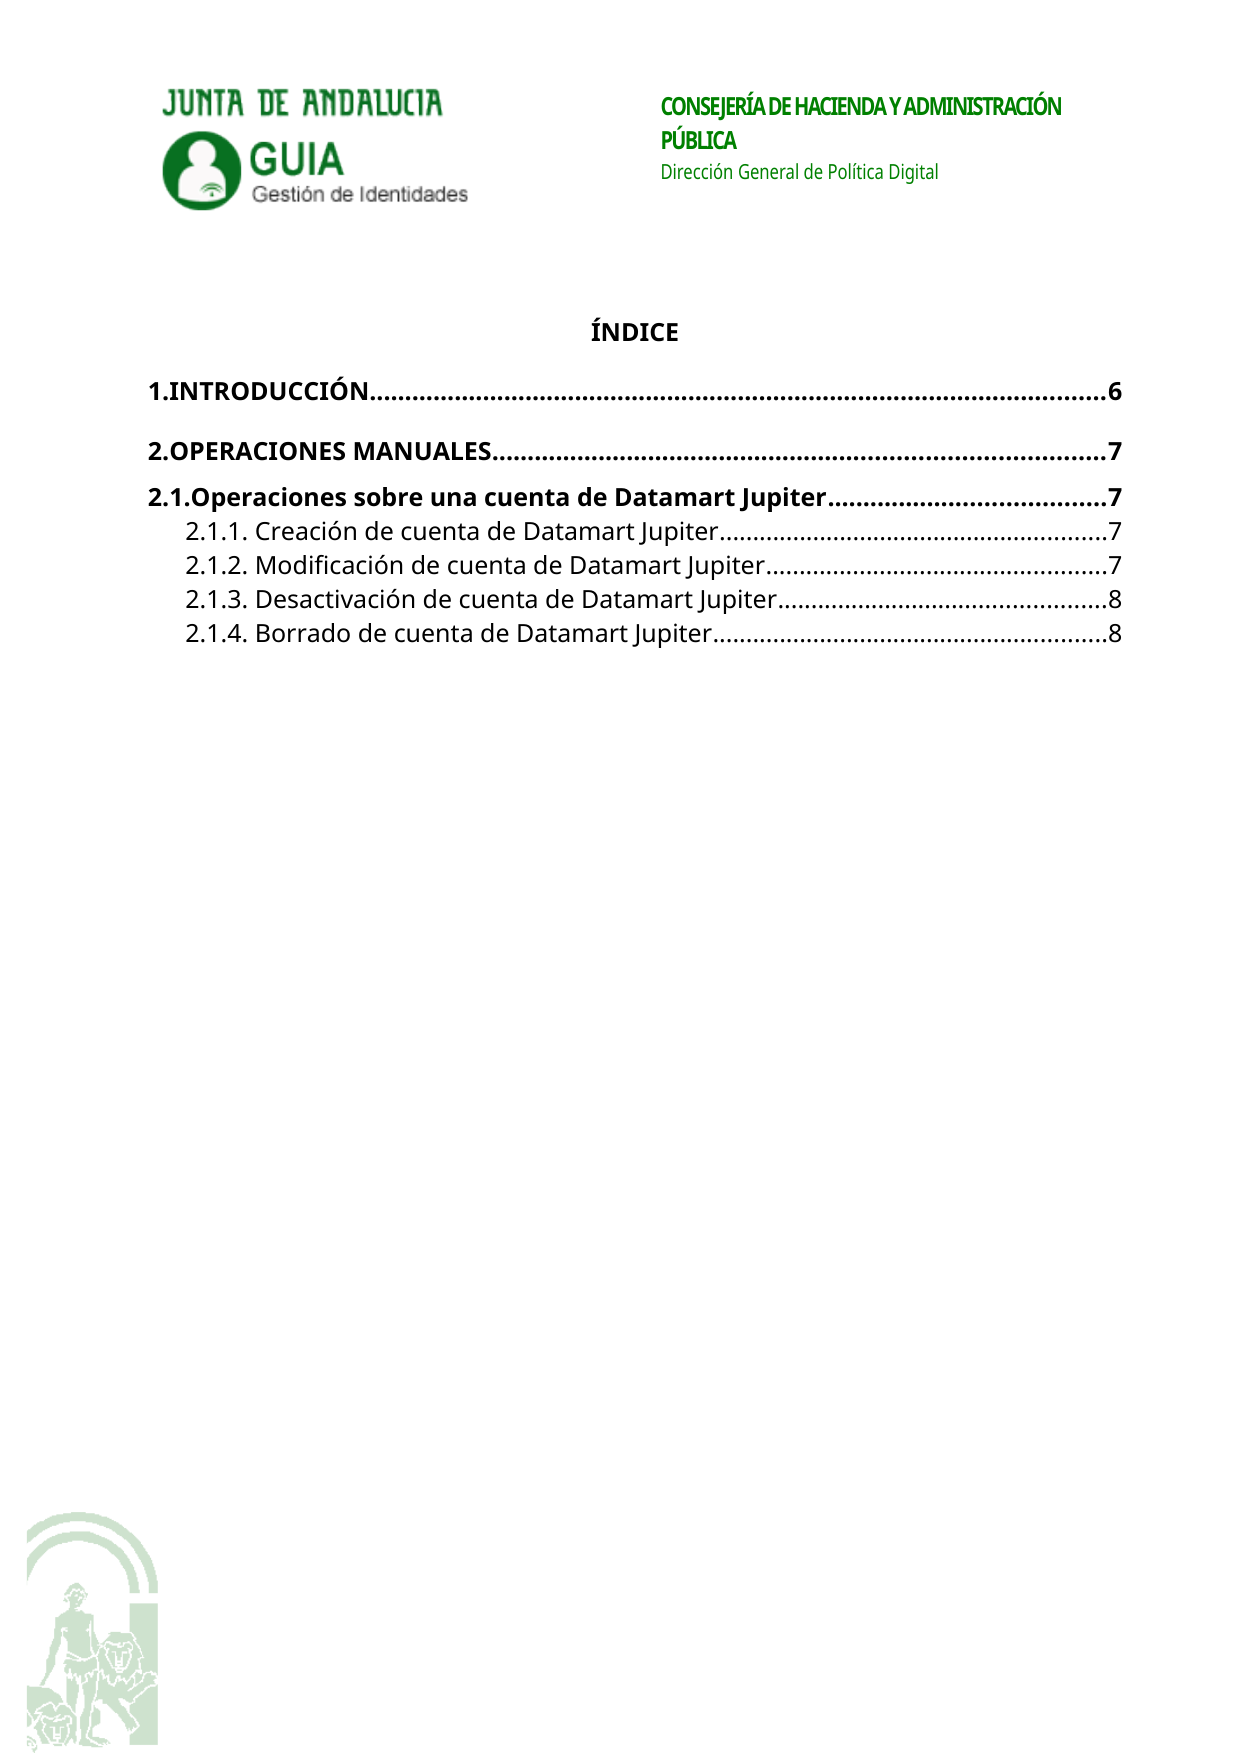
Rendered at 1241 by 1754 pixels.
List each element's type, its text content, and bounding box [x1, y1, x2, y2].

text 2.1.Operaciones sobre una cuenta de Datamart Jupiter 7 [148, 480, 1122, 514]
text 2.1.3. Desactivación de cuenta de Datamart Jupiter 8 [185, 582, 1122, 616]
subtitle ÍNDICE [148, 315, 1122, 349]
text 2.1.1. Creación de cuenta de Datamart Jupiter 7 [185, 514, 1122, 548]
picture [26, 1511, 159, 1753]
text 2.1.2. Modificación de cuenta de Datamart Jupiter 7 [185, 548, 1122, 582]
picture [147, 82, 498, 225]
text 2.OpERAciones Manuales 7 [148, 433, 1122, 467]
text 2.1.4. Borrado de cuenta de Datamart Jupiter 8 [185, 616, 1122, 650]
text 1.INTRODUCCIÓN 6 [148, 374, 1122, 408]
